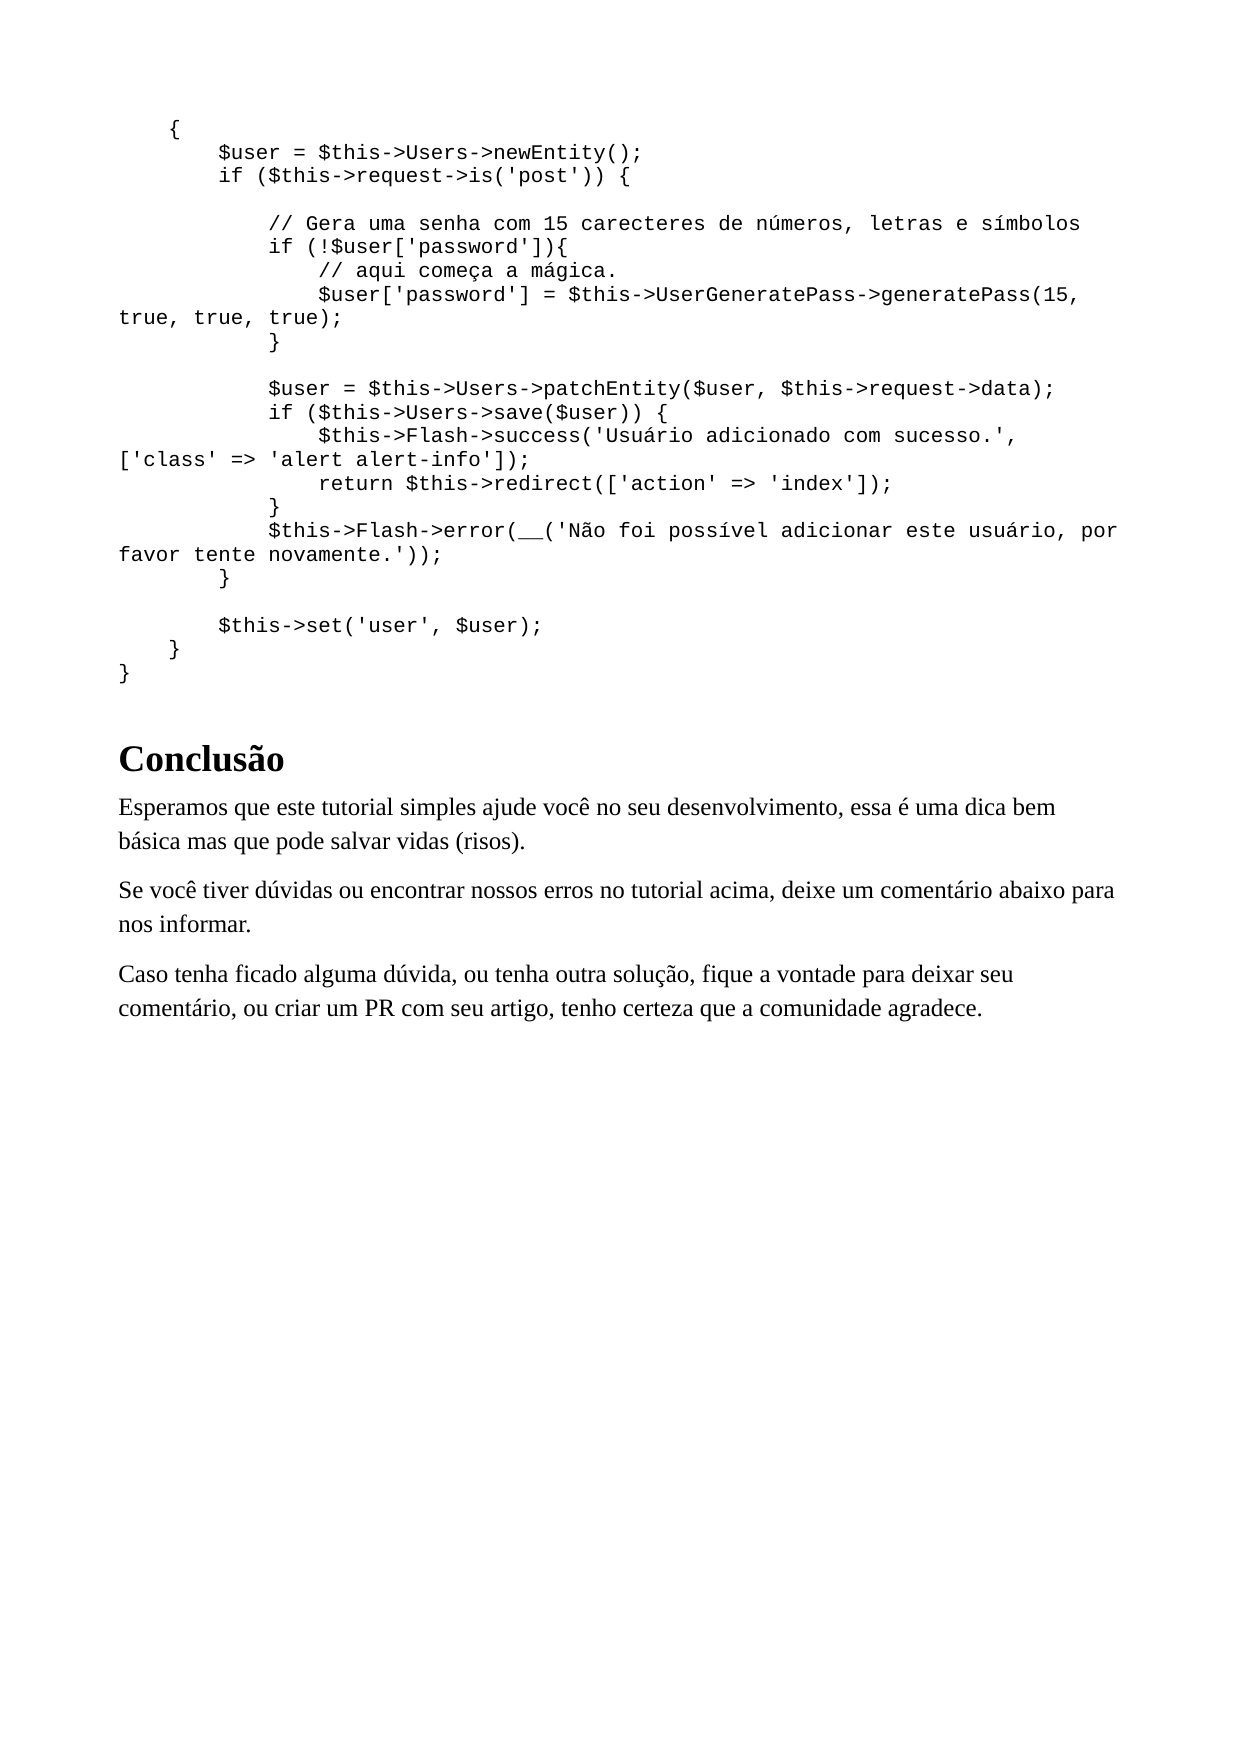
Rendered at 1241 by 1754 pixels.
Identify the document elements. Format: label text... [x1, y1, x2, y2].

text Esperamos que este tutorial simples ajude você no seu desenvolvimento, essa é uma dica bem básica mas que pode salvar vidas (risos). [118, 792, 1122, 855]
text Caso tenha ficado alguma dúvida, ou tenha outra solução, fique a vontade para deixar seu comentário, ou criar um PR com seu artigo, tenho certeza que a comunidade agradece. [118, 959, 1122, 1022]
text $user['password'] = $this->UserGeneratePass->generatePass(15, true, true, true); [118, 284, 1122, 331]
text if (!$user['password']){ [118, 236, 1122, 260]
text // Gera uma senha com 15 carecteres de números, letras e símbolos [118, 213, 1122, 236]
text { [118, 118, 1122, 142]
text $this->Flash->error(__('Não foi possível adicionar este usuário, por favor tente novamente.')); [118, 520, 1122, 567]
text } [118, 638, 1122, 662]
text if ($this->request->is('post')) { [118, 165, 1122, 189]
text $user = $this->Users->newEntity(); [118, 142, 1122, 165]
text $user = $this->Users->patchEntity($user, $this->request->data); [118, 378, 1122, 402]
text // aqui começa a mágica. [118, 260, 1122, 284]
text Se você tiver dúvidas ou encontrar nossos erros no tutorial acima, deixe um comentário abaixo para nos informar. [118, 875, 1122, 938]
text return $this->redirect(['action' => 'index']); [118, 473, 1122, 496]
text } [118, 331, 1122, 354]
text } [118, 496, 1122, 520]
text $this->set('user', $user); [118, 615, 1122, 638]
text if ($this->Users->save($user)) { [118, 402, 1122, 426]
text } [118, 567, 1122, 591]
text $this->Flash->success('Usuário adicionado com sucesso.', ['class' => 'alert alert-info']); [118, 426, 1122, 473]
text } [118, 662, 1122, 686]
subtitle Conclusão [118, 736, 1122, 779]
